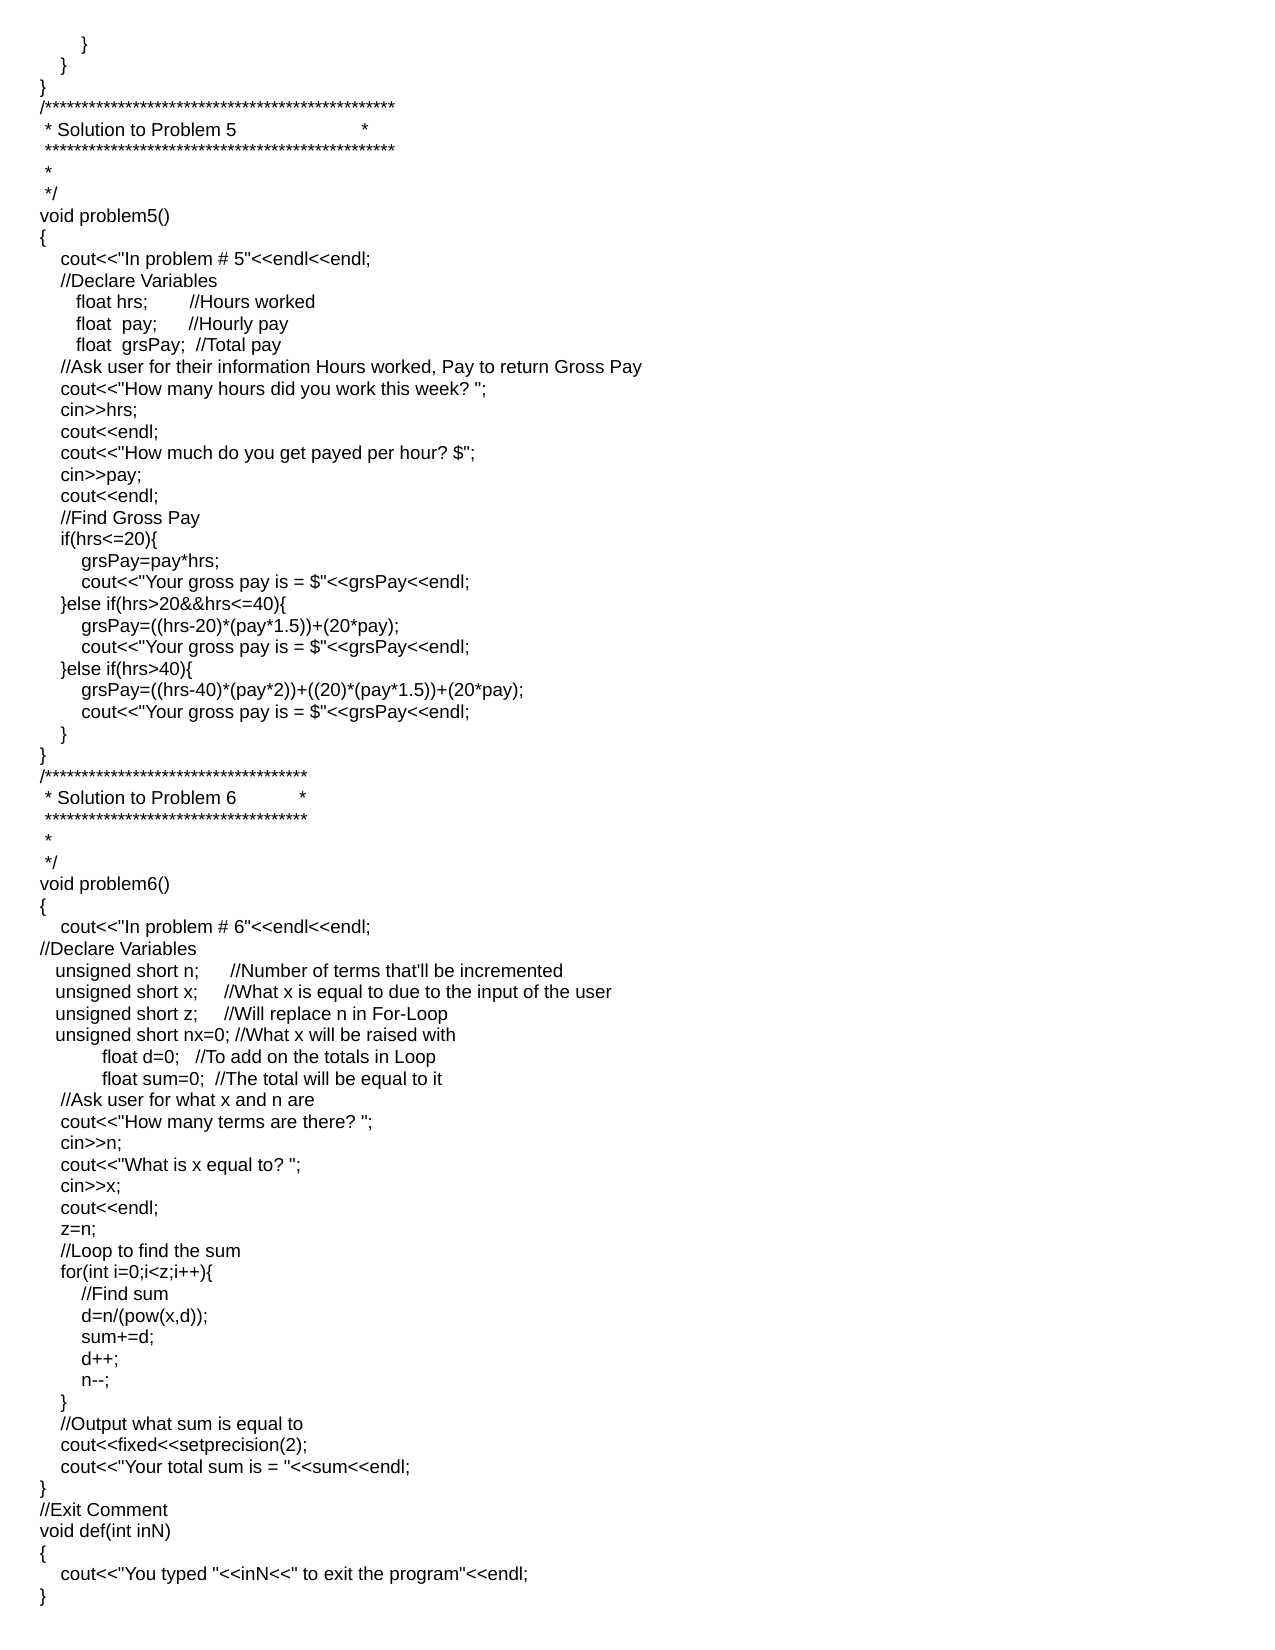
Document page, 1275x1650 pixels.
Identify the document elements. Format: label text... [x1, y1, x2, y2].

text cout<<"In problem # 5"<<endl<<endl; [39, 248, 1156, 269]
text //Loop to find the sum [39, 1240, 1156, 1261]
text void problem6() [39, 873, 1156, 895]
text void def(int inN) [39, 1520, 1156, 1542]
text } [39, 75, 1156, 97]
text cout<<"How many hours did you work this week? "; [39, 377, 1156, 399]
text }else if(hrs>20&&hrs<=40){ [39, 593, 1156, 614]
text grsPay=((hrs-40)*(pay*2))+((20)*(pay*1.5))+(20*pay); [39, 679, 1156, 701]
text { [39, 895, 1156, 916]
text { [39, 226, 1156, 248]
text */ [39, 183, 1156, 205]
text cout<<endl; [39, 485, 1156, 507]
text cout<<"You typed "<<inN<<" to exit the program"<<endl; [39, 1563, 1156, 1585]
text cout<<"Your gross pay is = $"<<grsPay<<endl; [39, 636, 1156, 658]
text //Exit Comment [39, 1498, 1156, 1520]
text cout<<"Your gross pay is = $"<<grsPay<<endl; [39, 571, 1156, 593]
text float hrs; //Hours worked [39, 291, 1156, 313]
text grsPay=pay*hrs; [39, 550, 1156, 571]
text if(hrs<=20){ [39, 528, 1156, 550]
text cout<<"In problem # 6"<<endl<<endl; [39, 916, 1156, 938]
text * Solution to Problem 5 * [39, 118, 1156, 140]
text } [39, 1391, 1156, 1412]
text //Find sum [39, 1283, 1156, 1304]
text cout<<endl; [39, 1197, 1156, 1218]
text cin>>pay; [39, 463, 1156, 485]
text //Declare Variables [39, 938, 1156, 959]
text } [39, 1585, 1156, 1606]
text cout<<"Your total sum is = "<<sum<<endl; [39, 1455, 1156, 1477]
text ************************************************ [39, 140, 1156, 162]
text float sum=0; //The total will be equal to it [39, 1067, 1156, 1089]
text void problem5() [39, 205, 1156, 226]
text cout<<"Your gross pay is = $"<<grsPay<<endl; [39, 701, 1156, 722]
text * Solution to Problem 6 * [39, 787, 1156, 808]
text */ [39, 852, 1156, 873]
text float pay; //Hourly pay [39, 313, 1156, 334]
text } [39, 744, 1156, 765]
text d=n/(pow(x,d)); [39, 1304, 1156, 1326]
text * [39, 830, 1156, 852]
text unsigned short nx=0; //What x will be raised with [39, 1024, 1156, 1046]
text //Ask user for what x and n are [39, 1089, 1156, 1110]
text for(int i=0;i<z;i++){ [39, 1261, 1156, 1283]
text } [39, 722, 1156, 744]
text cout<<"How many terms are there? "; [39, 1110, 1156, 1132]
text cout<<fixed<<setprecision(2); [39, 1434, 1156, 1455]
text float d=0; //To add on the totals in Loop [39, 1046, 1156, 1067]
text cin>>hrs; [39, 399, 1156, 420]
text cout<<endl; [39, 420, 1156, 442]
text ************************************ [39, 808, 1156, 830]
text * [39, 162, 1156, 183]
text } [39, 1477, 1156, 1498]
text d++; [39, 1348, 1156, 1369]
text unsigned short n; //Number of terms that'll be incremented [39, 959, 1156, 981]
text //Find Gross Pay [39, 507, 1156, 528]
text //Declare Variables [39, 269, 1156, 291]
text cin>>x; [39, 1175, 1156, 1197]
text float grsPay; //Total pay [39, 334, 1156, 356]
text //Output what sum is equal to [39, 1412, 1156, 1434]
text } [39, 32, 1156, 54]
text /************************************ [39, 765, 1156, 787]
text } [39, 54, 1156, 75]
text cout<<"What is x equal to? "; [39, 1153, 1156, 1175]
text /************************************************ [39, 97, 1156, 118]
text unsigned short z; //Will replace n in For-Loop [39, 1003, 1156, 1024]
text { [39, 1542, 1156, 1563]
text }else if(hrs>40){ [39, 658, 1156, 679]
text cout<<"How much do you get payed per hour? $"; [39, 442, 1156, 463]
text n--; [39, 1369, 1156, 1391]
text //Ask user for their information Hours worked, Pay to return Gross Pay [39, 356, 1156, 377]
text z=n; [39, 1218, 1156, 1240]
text grsPay=((hrs-20)*(pay*1.5))+(20*pay); [39, 614, 1156, 636]
text cin>>n; [39, 1132, 1156, 1153]
text unsigned short x; //What x is equal to due to the input of the user [39, 981, 1156, 1003]
text sum+=d; [39, 1326, 1156, 1348]
